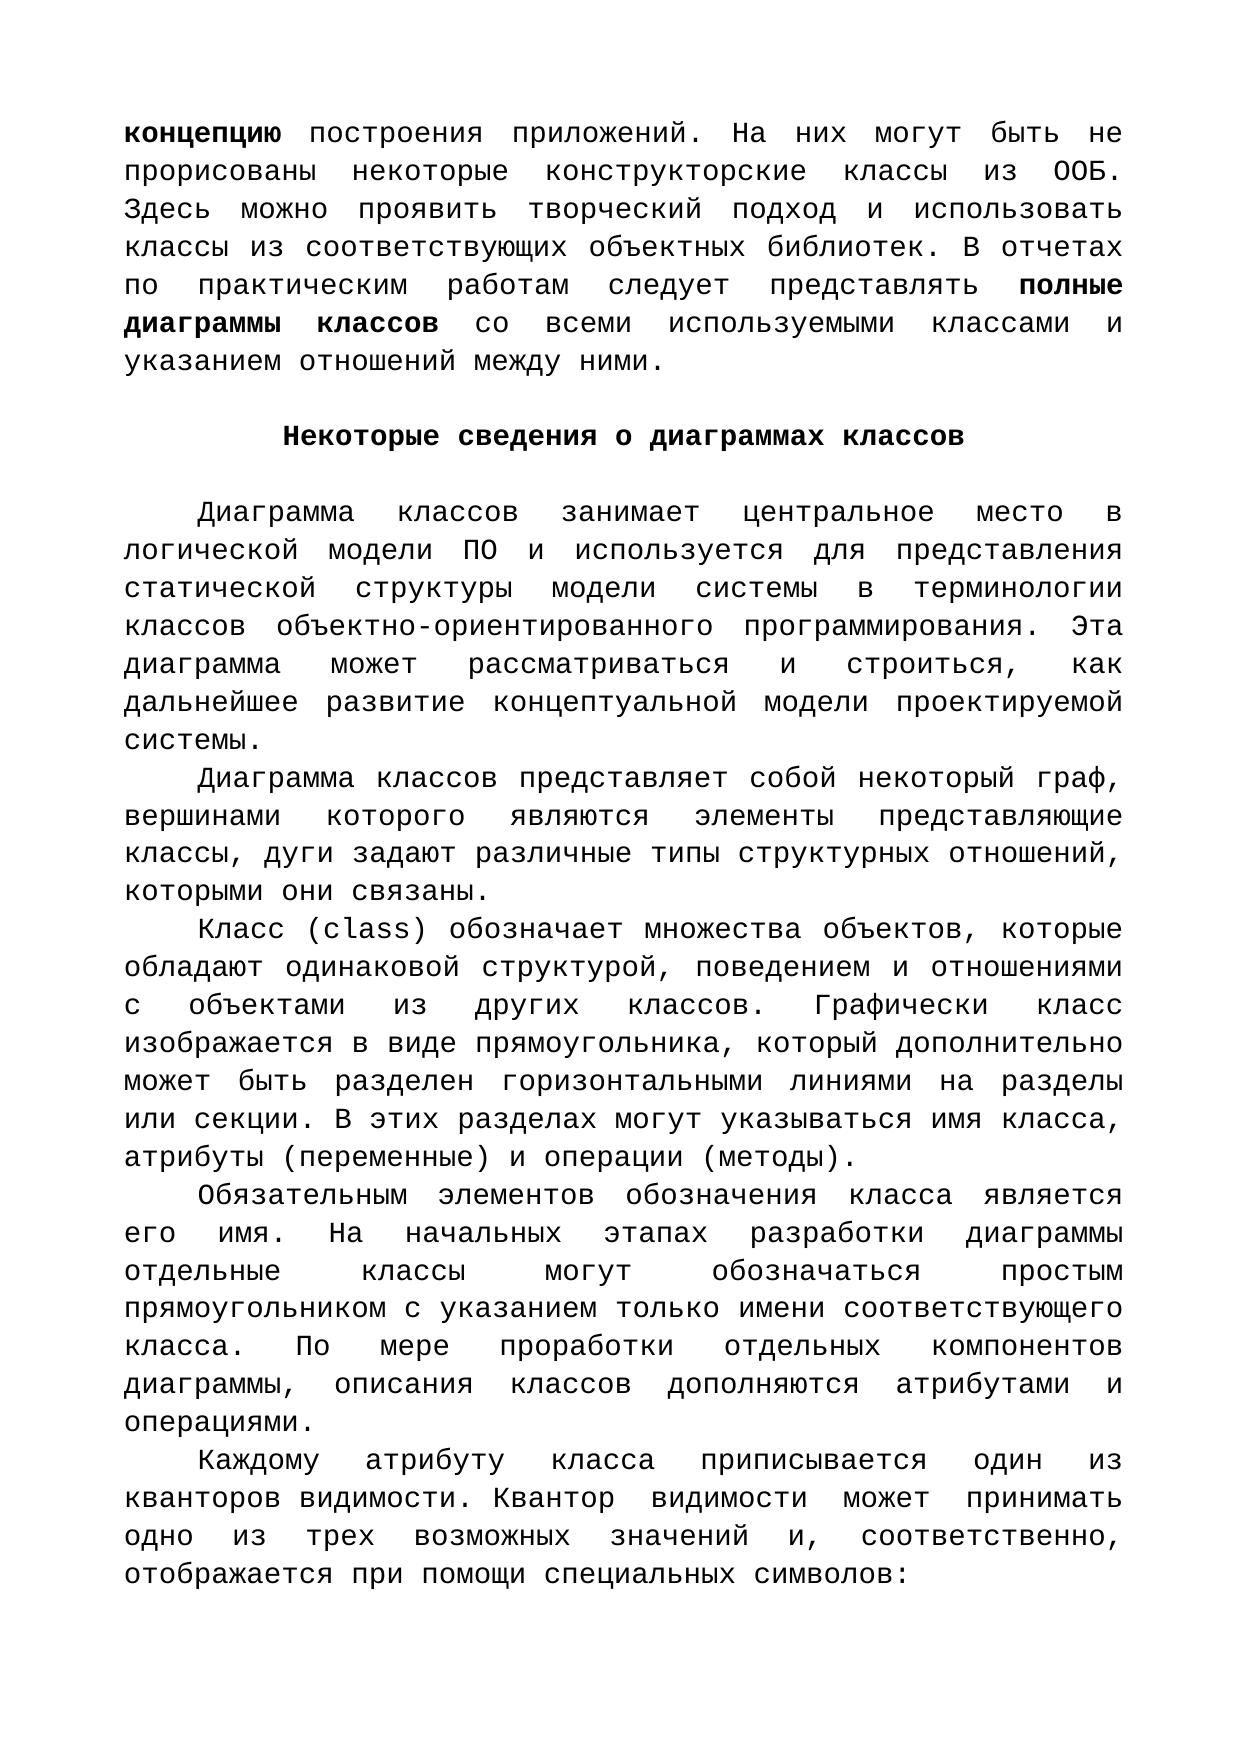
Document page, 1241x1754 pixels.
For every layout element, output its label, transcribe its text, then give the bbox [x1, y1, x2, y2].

text Некоторые сведения о диаграммах классов [123, 421, 1123, 454]
text Диаграмма классов занимает центральное место в логической модели ПО и используется для представления статической структуры модели системы в терминологии классов объектно-ориентированного программирования. Эта диаграмма может рассматриваться и строиться, как дальнейшее развитие концептуальной модели проектируемой системы. [123, 497, 1123, 758]
text Обязательным элементов обозначения класса является его имя. На начальных этапах разработки диаграммы отдельные классы могут обозначаться простым прямоугольником с указанием только имени соответствующего класса. По мере проработки отдельных компонентов диаграммы, описания классов дополняются атрибутами и операциями. [123, 1180, 1123, 1440]
text Каждому атрибуту класса приписывается один из кванторов видимости. Квантор видимости может принимать одно из трех возможных значений и, соответственно, отображается при помощи специальных символов: [123, 1445, 1123, 1592]
text концепцию построения приложений. На них могут быть не прорисованы некоторые конструкторские классы из ООБ. Здесь можно проявить творческий подход и использовать классы из соответствующих объектных библиотек. В отчетах по практическим работам следует представлять полные диаграммы классов со всеми используемыми классами и указанием отношений между ними. [123, 118, 1123, 379]
text Диаграмма классов представляет собой некоторый граф, вершинами которого являются элементы представляющие классы, дуги задают различные типы структурных отношений, которыми они связаны. [123, 763, 1123, 909]
text Класс (class) обозначает множества объектов, которые обладают одинаковой структурой, поведением и отношениями с объектами из других классов. Графически класс изображается в виде прямоугольника, который дополнительно может быть разделен горизонтальными линиями на разделы или секции. В этих разделах могут указываться имя класса, атрибуты (переменные) и операции (методы). [123, 914, 1123, 1175]
